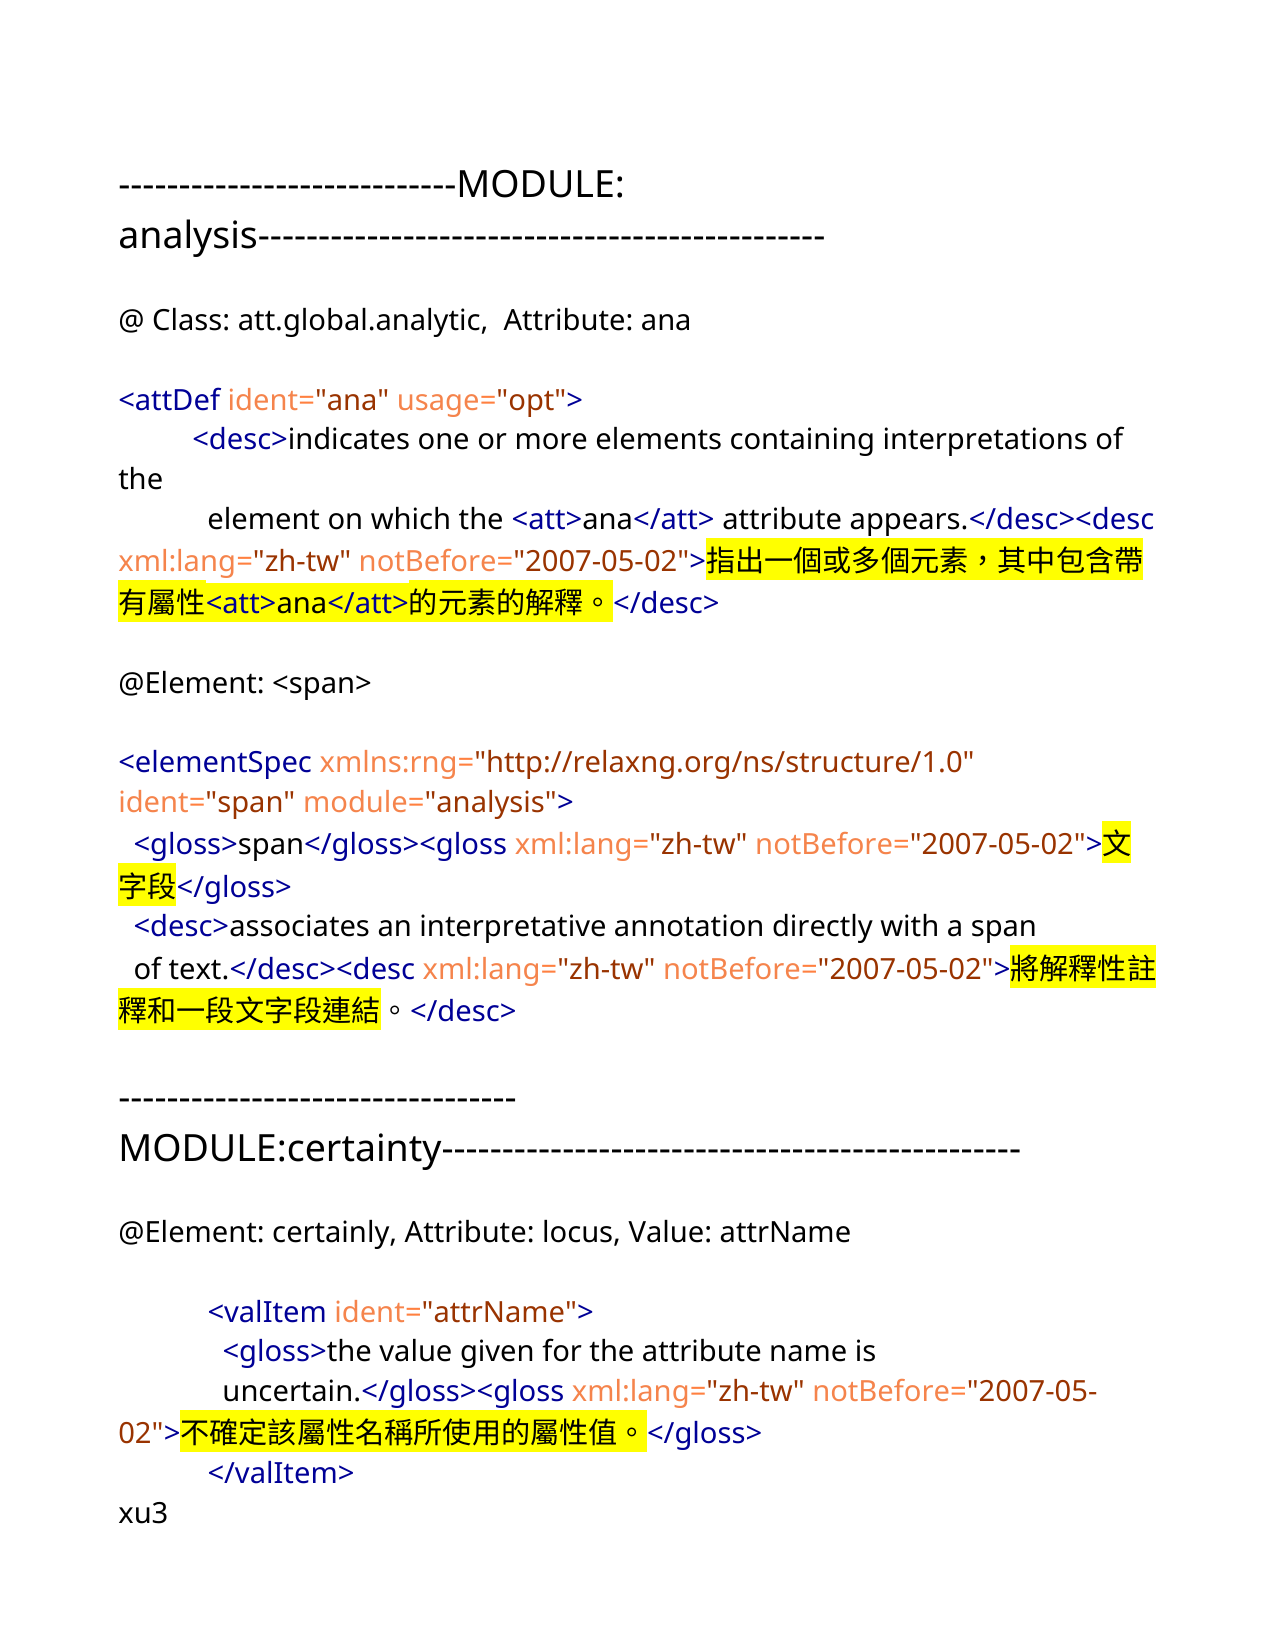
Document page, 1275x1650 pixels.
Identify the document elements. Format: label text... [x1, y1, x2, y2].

text <gloss>span</gloss><gloss xml:lang="zh-tw" notBefore="2007-05-02">文字段</gloss> [118, 821, 1157, 906]
text element on which the <att>ana</att> attribute appears.</desc><desc xml:lang="zh-tw" notBefore="2007-05-02">指出一個或多個元素，其中包含帶有屬性<att>ana</att>的元素的解釋。</desc> [118, 498, 1157, 622]
text <gloss>the value given for the attribute name is [118, 1331, 1157, 1370]
text <desc>indicates one or more elements containing interpretations of the [118, 419, 1157, 498]
text ---------------------------------MODULE:certainty------------------------------------------------ [118, 1070, 1157, 1172]
text @ Class: att.global.analytic, Attribute: ana [118, 299, 1157, 339]
text <elementSpec xmlns:rng="http://relaxng.org/ns/structure/1.0" ident="span" module="analysis"> [118, 742, 1157, 821]
text @Element: <span> [118, 662, 1157, 702]
text <attDef ident="ana" usage="opt"> [118, 379, 1157, 419]
text <desc>associates an interpretative annotation directly with a span [118, 906, 1157, 945]
text <valItem ident="attrName"> [118, 1291, 1157, 1331]
text uncertain.</gloss><gloss xml:lang="zh-tw" notBefore="2007-05-02">不確定該屬性名稱所使用的屬性值。</gloss> [118, 1370, 1157, 1452]
text xu3 [118, 1492, 1157, 1532]
text of text.</desc><desc xml:lang="zh-tw" notBefore="2007-05-02">將解釋性註釋和一段文字段連結。</desc> [118, 945, 1157, 1030]
text @Element: certainly, Attribute: locus, Value: attrName [118, 1212, 1157, 1251]
text </valItem> [118, 1452, 1157, 1492]
text ----------------------------MODULE: analysis----------------------------------------------- [118, 158, 1157, 260]
